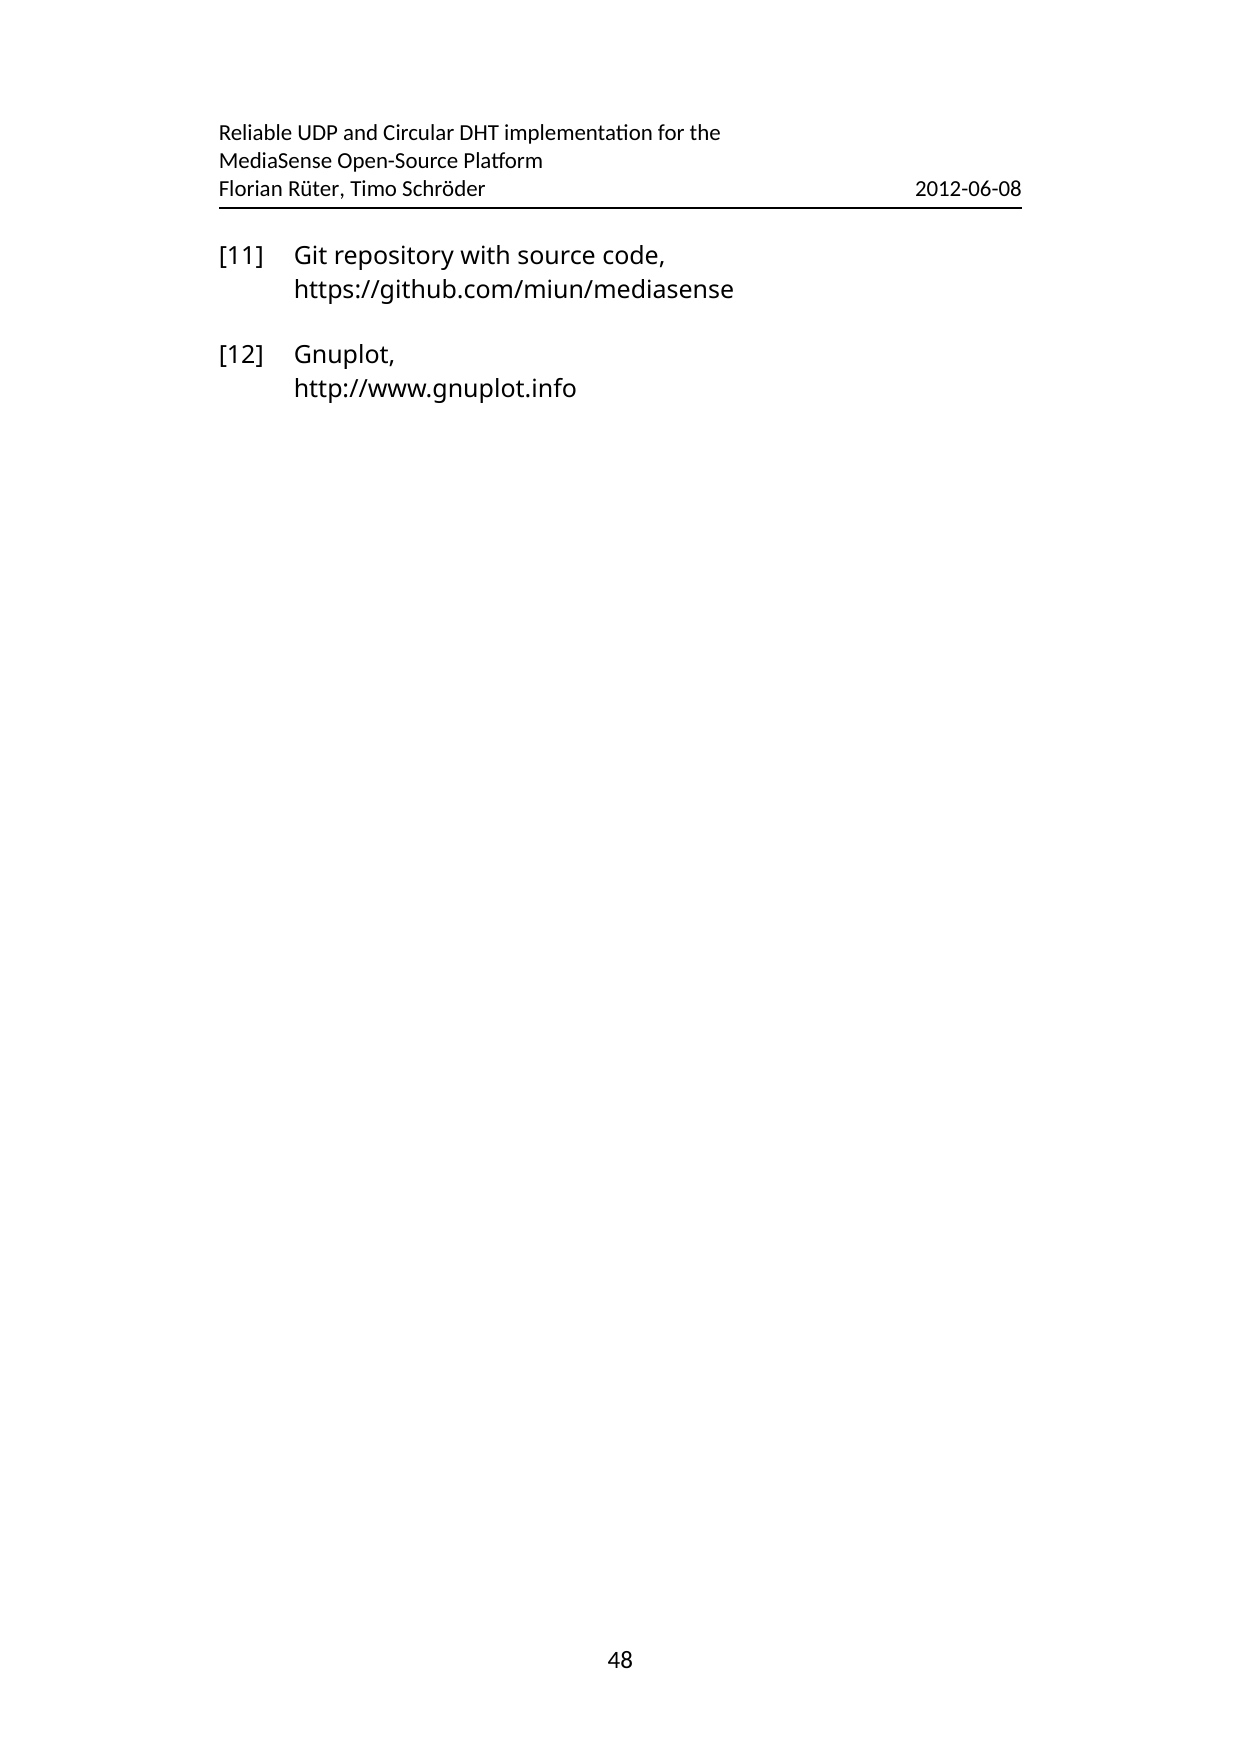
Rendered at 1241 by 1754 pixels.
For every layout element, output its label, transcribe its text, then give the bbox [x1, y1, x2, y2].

list Git repository with source code, https://github.com/miun/mediasense [218, 238, 1022, 306]
list Gnuplot, http://www.gnuplot.info [218, 337, 1022, 405]
